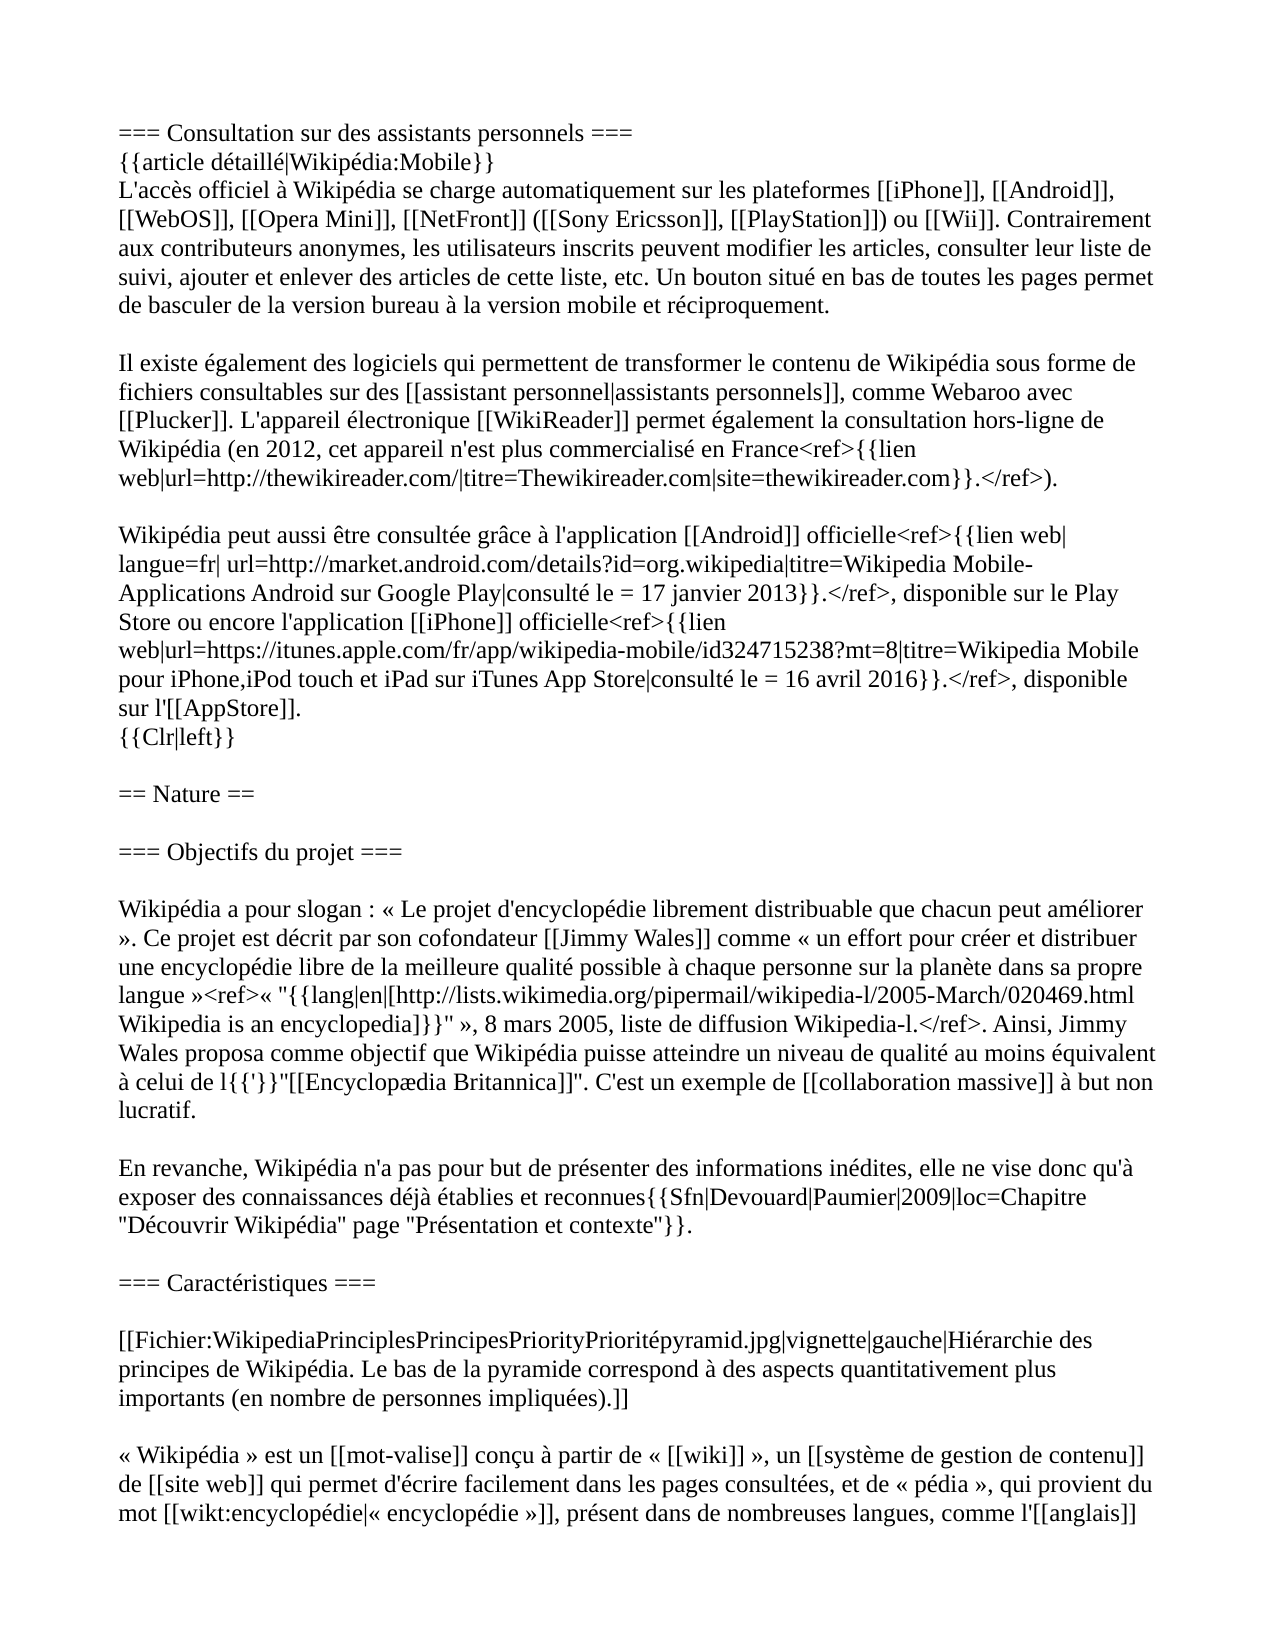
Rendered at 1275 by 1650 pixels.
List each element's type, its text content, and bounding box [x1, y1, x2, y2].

text Wikipédia peut aussi être consultée grâce à l'application [[Android]] officielle<ref>{{lien web|langue=fr| url=http://market.android.com/details?id=org.wikipedia|titre=Wikipedia Mobile- Applications Android sur Google Play|consulté le = 17 janvier 2013}}.</ref>, disponible sur le Play Store ou encore l'application [[iPhone]] officielle<ref>{{lien web|url=https://itunes.apple.com/fr/app/wikipedia-mobile/id324715238?mt=8|titre=Wikipedia Mobile pour iPhone,iPod touch et iPad sur iTunes App Store|consulté le = 16 avril 2016}}.</ref>, disponible sur l'[[AppStore]]. [118, 521, 1157, 722]
text L'accès officiel à Wikipédia se charge automatiquement sur les plateformes [[iPhone]], [[Android]], [[WebOS]], [[Opera Mini]], [[NetFront]] ([[Sony Ericsson]], [[PlayStation]]) ou [[Wii]]. Contrairement aux contributeurs anonymes, les utilisateurs inscrits peuvent modifier les articles, consulter leur liste de suivi, ajouter et enlever des articles de cette liste, etc. Un bouton situé en bas de toutes les pages permet de basculer de la version bureau à la version mobile et réciproquement. [118, 176, 1157, 319]
text === Consultation sur des assistants personnels === [118, 118, 1157, 147]
text [[Fichier:WikipediaPrinciplesPrincipesPriorityPrioritépyramid.jpg|vignette|gauche|Hiérarchie des principes de Wikipédia. Le bas de la pyramide correspond à des aspects quantitativement plus importants (en nombre de personnes impliquées).]] [118, 1326, 1157, 1412]
text En revanche, Wikipédia n'a pas pour but de présenter des informations inédites, elle ne vise donc qu'à exposer des connaissances déjà établies et reconnues{{Sfn|Devouard|Paumier|2009|loc=Chapitre ''Découvrir Wikipédia'' page ''Présentation et contexte''}}. [118, 1153, 1157, 1239]
text Il existe également des logiciels qui permettent de transformer le contenu de Wikipédia sous forme de fichiers consultables sur des [[assistant personnel|assistants personnels]], comme Webaroo avec [[Plucker]]. L'appareil électronique [[WikiReader]] permet également la consultation hors-ligne de Wikipédia (en 2012, cet appareil n'est plus commercialisé en France<ref>{{lien web|url=http://thewikireader.com/|titre=Thewikireader.com|site=thewikireader.com}}.</ref>). [118, 348, 1157, 492]
text {{Clr|left}} [118, 722, 1157, 751]
text === Caractéristiques === [118, 1268, 1157, 1297]
text {{article détaillé|Wikipédia:Mobile}} [118, 147, 1157, 176]
text « Wikipédia » est un [[mot-valise]] conçu à partir de « [[wiki]] », un [[système de gestion de contenu]] de [[site web]] qui permet d'écrire facilement dans les pages consultées, et de « pédia », qui provient du mot [[wikt:encyclopédie|« encyclopédie »]], présent dans de nombreuses langues, comme l'[[anglais]] [118, 1441, 1157, 1527]
text Wikipédia a pour slogan : « Le projet d'encyclopédie librement distribuable que chacun peut améliorer ». Ce projet est décrit par son cofondateur [[Jimmy Wales]] comme « un effort pour créer et distribuer une encyclopédie libre de la meilleure qualité possible à chaque personne sur la planète dans sa propre langue »<ref>« ''{{lang|en|[http://lists.wikimedia.org/pipermail/wikipedia-l/2005-March/020469.html Wikipedia is an encyclopedia]}}'' », 8 mars 2005, liste de diffusion Wikipedia-l.</ref>. Ainsi, Jimmy Wales proposa comme objectif que Wikipédia puisse atteindre un niveau de qualité au moins équivalent à celui de l{{'}}''[[Encyclopædia Britannica]]''. C'est un exemple de [[collaboration massive]] à but non lucratif. [118, 894, 1157, 1124]
text == Nature == [118, 779, 1157, 808]
text === Objectifs du projet === [118, 837, 1157, 866]
